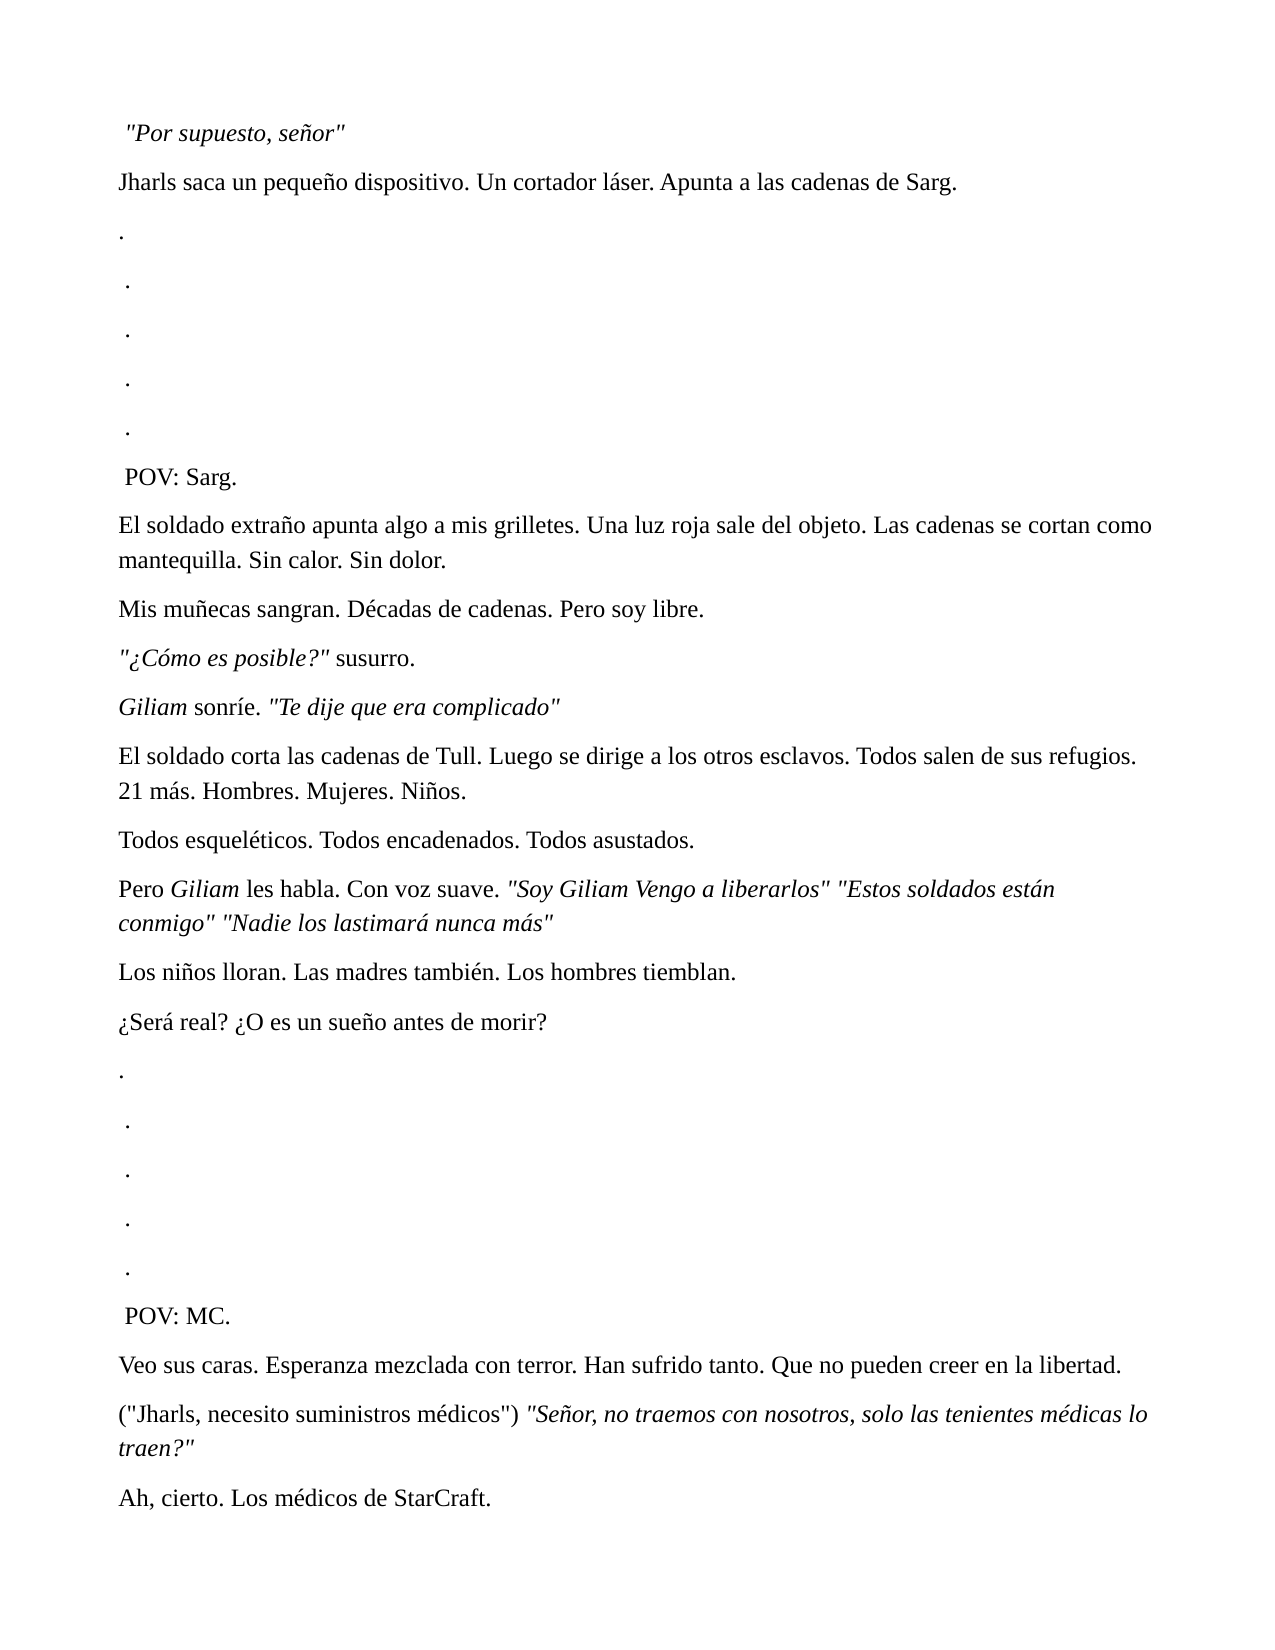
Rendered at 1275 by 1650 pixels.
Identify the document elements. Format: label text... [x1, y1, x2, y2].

text Jharls saca un pequeño dispositivo. Un cortador láser. Apunta a las cadenas de Sarg. [118, 167, 1157, 196]
text . [118, 216, 1157, 245]
text El soldado corta las cadenas de Tull. Luego se dirige a los otros esclavos. Todos salen de sus refugios. 21 más. Hombres. Mujeres. Niños. [118, 741, 1157, 804]
text POV: MC. [118, 1301, 1157, 1330]
text . [118, 1105, 1157, 1133]
text "¿Cómo es posible?" susurro. [118, 643, 1157, 672]
text ("Jharls, necesito suministros médicos") "Señor, no traemos con nosotros, solo las tenientes médicas lo traen?" [118, 1399, 1157, 1462]
text . [118, 265, 1157, 294]
text . [118, 363, 1157, 392]
text . [118, 1203, 1157, 1232]
text Mis muñecas sangran. Décadas de cadenas. Pero soy libre. [118, 594, 1157, 623]
text . [118, 1154, 1157, 1182]
text . [118, 314, 1157, 343]
text "Por supuesto, señor" [118, 118, 1157, 147]
text . [118, 1056, 1157, 1084]
text POV: Sarg. [118, 462, 1157, 490]
text Giliam sonríe. "Te dije que era complicado" [118, 692, 1157, 721]
text Pero Giliam les habla. Con voz suave. "Soy Giliam Vengo a liberarlos" "Estos soldados están conmigo" "Nadie los lastimará nunca más" [118, 874, 1157, 937]
text . [118, 1252, 1157, 1281]
text Todos esqueléticos. Todos encadenados. Todos asustados. [118, 825, 1157, 854]
text . [118, 412, 1157, 441]
text Veo sus caras. Esperanza mezclada con terror. Han sufrido tanto. Que no pueden creer en la libertad. [118, 1350, 1157, 1379]
text ¿Será real? ¿O es un sueño antes de morir? [118, 1007, 1157, 1035]
text El soldado extraño apunta algo a mis grilletes. Una luz roja sale del objeto. Las cadenas se cortan como mantequilla. Sin calor. Sin dolor. [118, 511, 1157, 574]
text Los niños lloran. Las madres también. Los hombres tiemblan. [118, 957, 1157, 986]
text Ah, cierto. Los médicos de StarCraft. [118, 1483, 1157, 1511]
